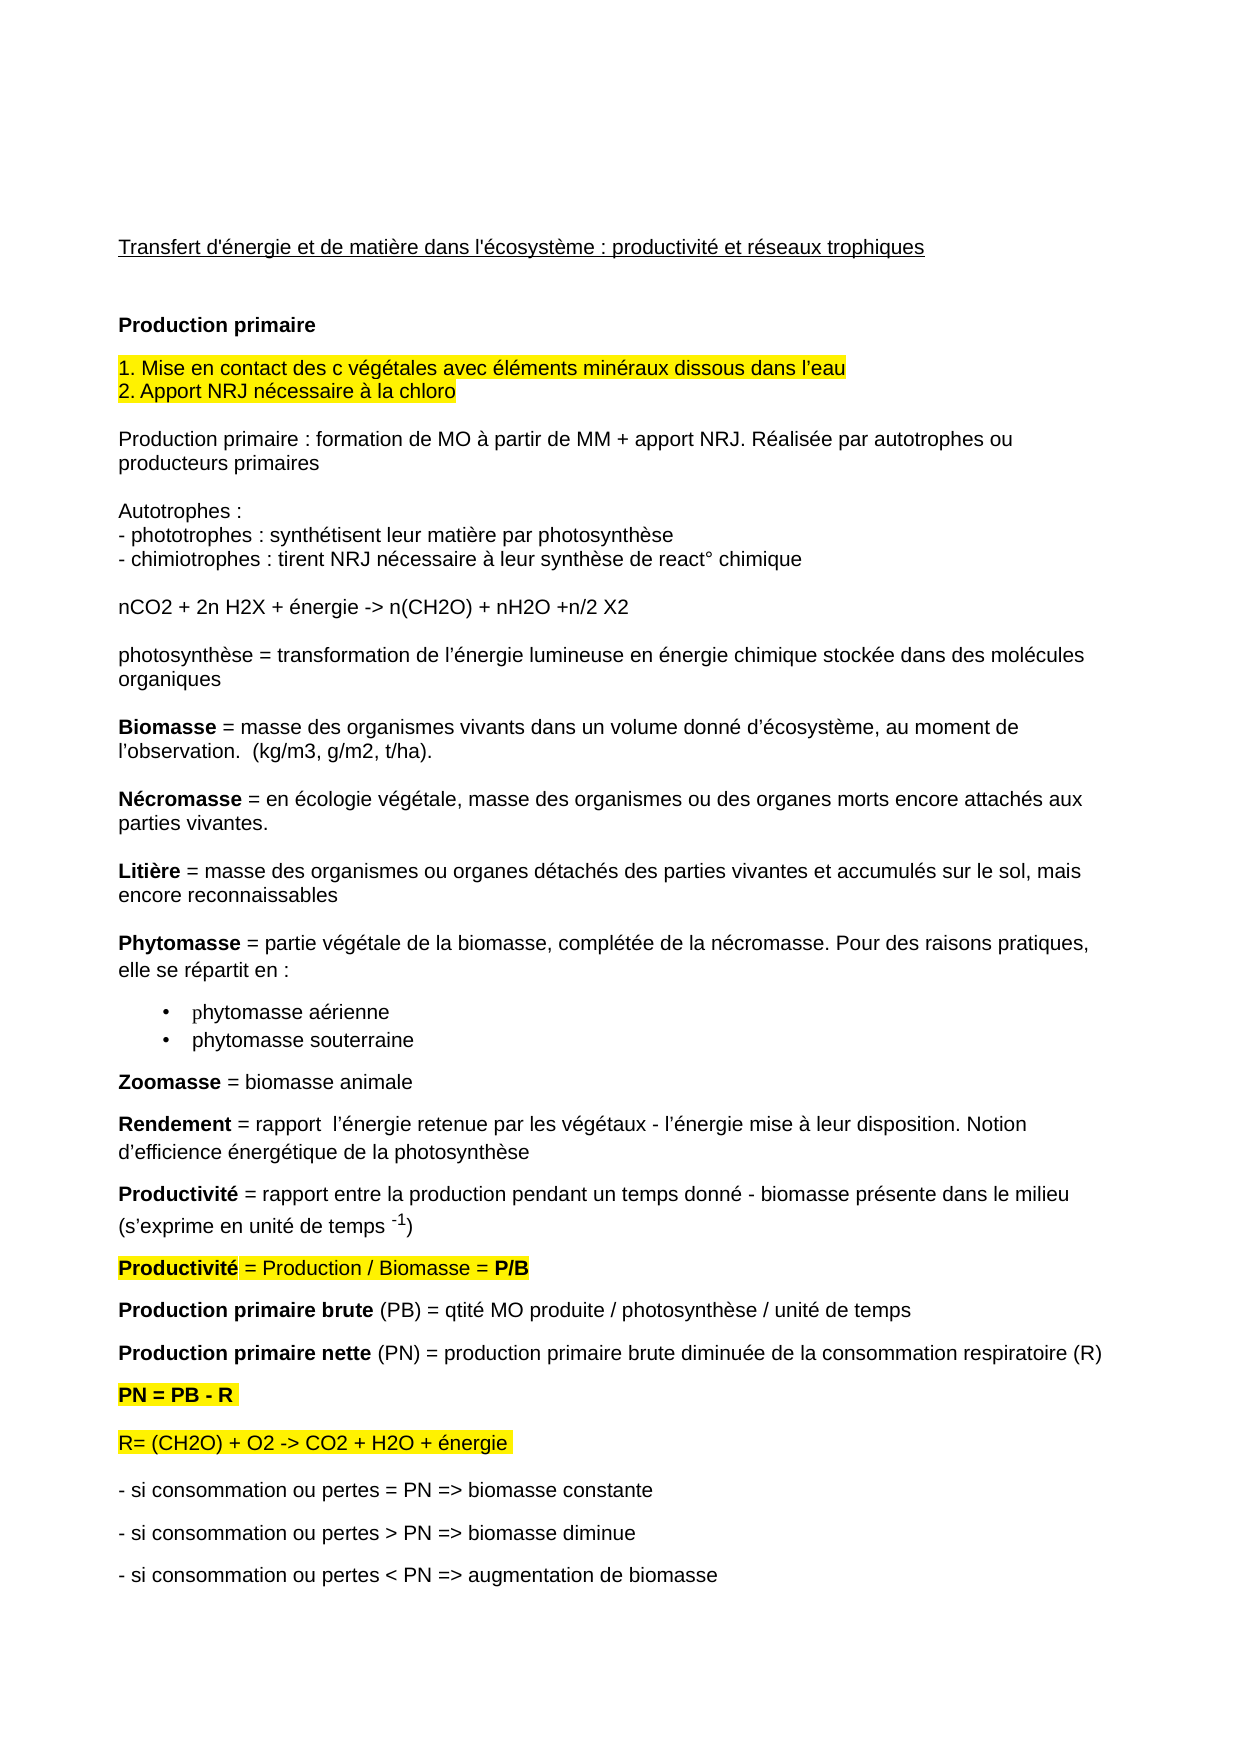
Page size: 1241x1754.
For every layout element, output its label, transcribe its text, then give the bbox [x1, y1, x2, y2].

text - si consommation ou pertes = PN => biomasse constante [118, 1478, 1122, 1502]
text Rendement = rapport l’énergie retenue par les végétaux - l’énergie mise à leur disposition. Notion d’efficience énergétique de la photosynthèse [118, 1112, 1122, 1163]
text Phytomasse = partie végétale de la biomasse, complétée de la nécromasse. Pour des raisons pratiques, elle se répartit en : [118, 930, 1122, 982]
text photosynthèse = transformation de l’énergie lumineuse en énergie chimique stockée dans des molécules organiques [118, 643, 1122, 691]
text Zoomasse = biomasse animale [118, 1070, 1122, 1094]
list phytomasse souterraine [162, 1028, 1122, 1052]
text Autotrophes : [118, 499, 1122, 523]
text Production primaire : formation de MO à partir de MM + apport NRJ. Réalisée par autotrophes ou producteurs primaires [118, 427, 1122, 475]
subtitle Transfert d'énergie et de matière dans l'écosystème : productivité et réseaux trophiques [118, 235, 1122, 259]
text Productivité = Production / Biomasse = P/B [118, 1256, 1122, 1280]
text Production primaire [118, 313, 1122, 337]
text 2. Apport NRJ nécessaire à la chloro [118, 379, 1122, 403]
text Litière = masse des organismes ou organes détachés des parties vivantes et accumulés sur le sol, mais encore reconnaissables [118, 858, 1122, 906]
text Nécromasse = en écologie végétale, masse des organismes ou des organes morts encore attachés aux parties vivantes. [118, 787, 1122, 834]
text - phototrophes : synthétisent leur matière par photosynthèse [118, 523, 1122, 547]
text nCO2 + 2n H2X + énergie -> n(CH2O) + nH2O +n/2 X2 [118, 595, 1122, 619]
text Productivité = rapport entre la production pendant un temps donné - biomasse présente dans le milieu (s’exprime en unité de temps -1) [118, 1182, 1122, 1237]
text Biomasse = masse des organismes vivants dans un volume donné d’écosystème, au moment de l’observation. (kg/m3, g/m2, t/ha). [118, 715, 1122, 763]
text R= (CH2O) + O2 -> CO2 + H2O + énergie [118, 1430, 1122, 1454]
text Production primaire brute (PB) = qtité MO produite / photosynthèse / unité de temps [118, 1298, 1122, 1322]
text PN = PB - R [118, 1382, 1122, 1406]
text - si consommation ou pertes > PN => biomasse diminue [118, 1520, 1122, 1544]
list phytomasse aérienne [162, 1000, 1122, 1024]
text Production primaire nette (PN) = production primaire brute diminuée de la consommation respiratoire (R) [118, 1340, 1122, 1364]
text - si consommation ou pertes < PN => augmentation de biomasse [118, 1562, 1122, 1586]
text - chimiotrophes : tirent NRJ nécessaire à leur synthèse de react° chimique [118, 547, 1122, 571]
text 1. Mise en contact des c végétales avec éléments minéraux dissous dans l’eau [118, 355, 1122, 379]
